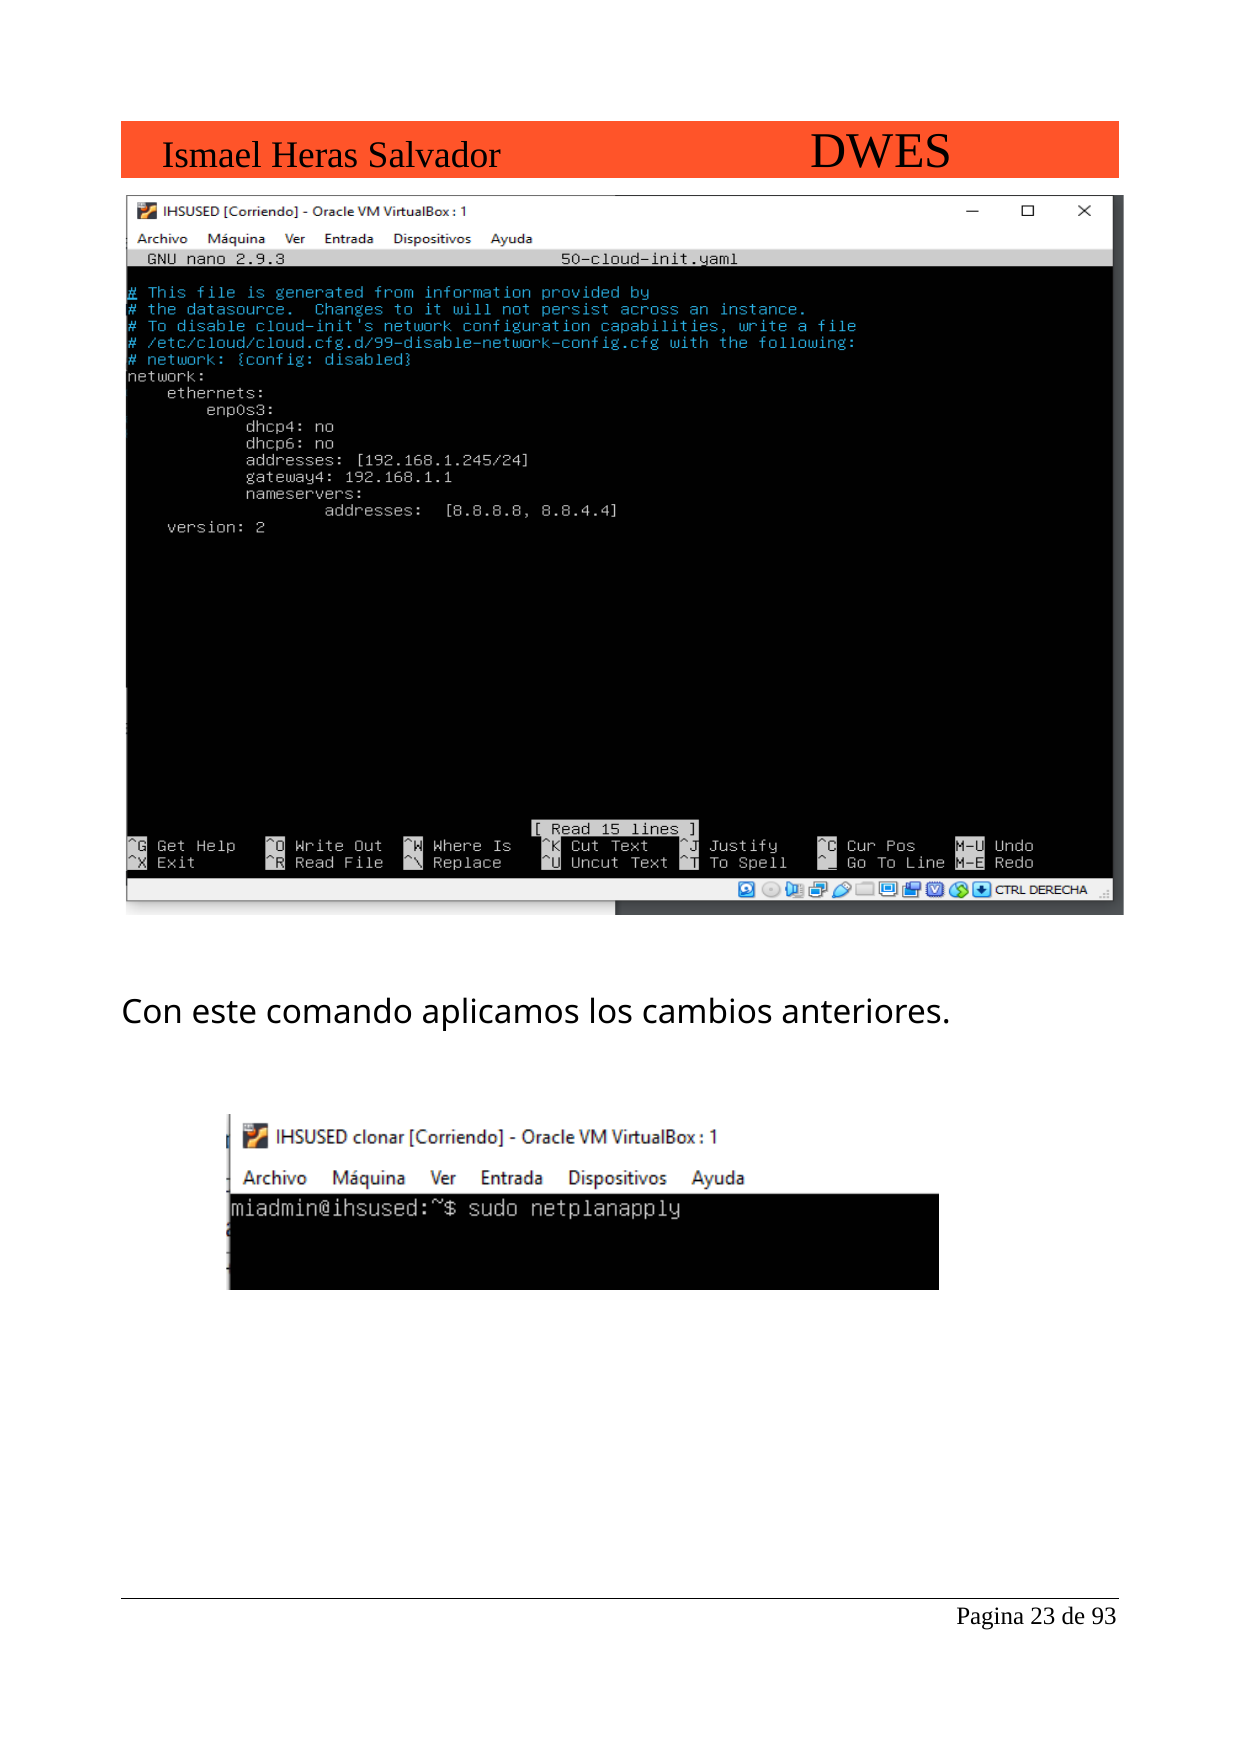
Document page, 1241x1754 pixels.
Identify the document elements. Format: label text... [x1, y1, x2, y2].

picture [125, 195, 1124, 915]
text Con este comando aplicamos los cambios anteriores. [121, 988, 1119, 1033]
picture [226, 1114, 939, 1290]
